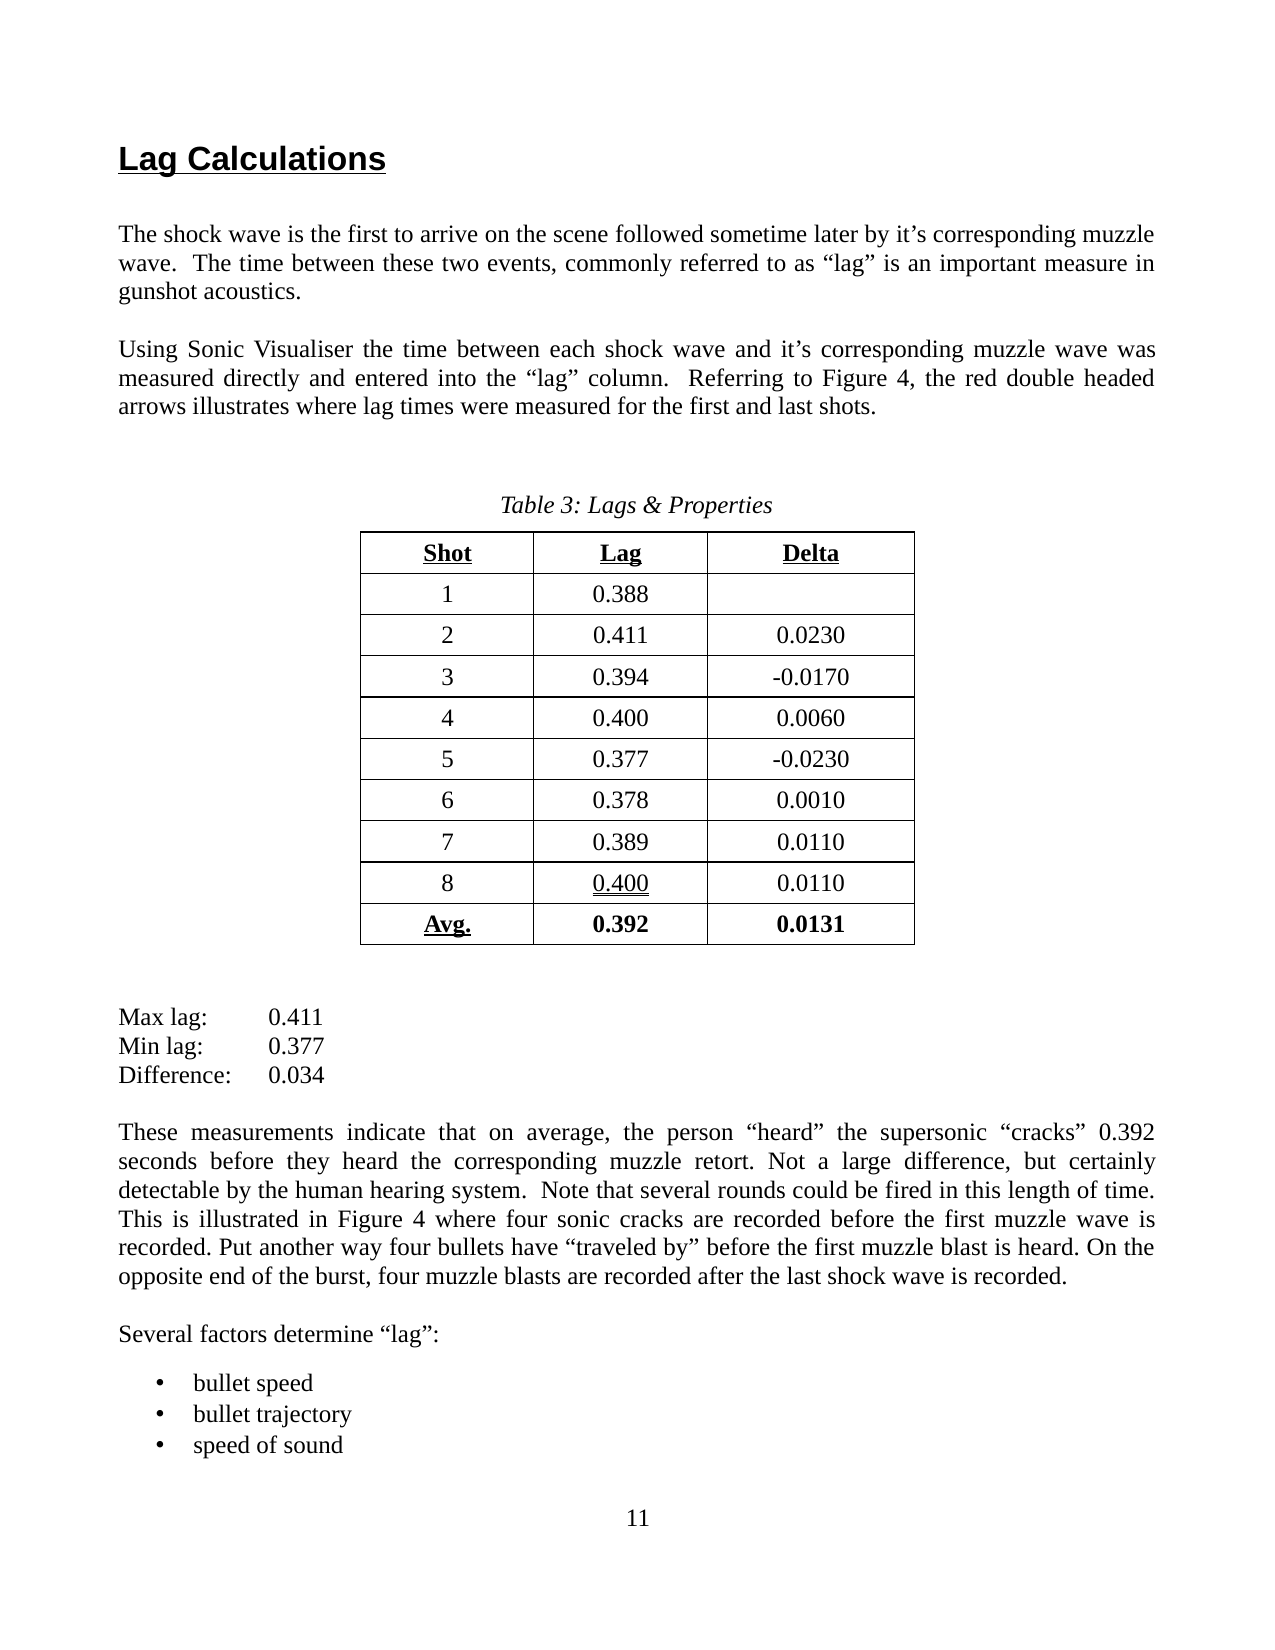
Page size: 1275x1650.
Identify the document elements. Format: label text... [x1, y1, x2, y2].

table_cell 0.400 [534, 863, 707, 903]
table_cell 0.392 [534, 904, 707, 944]
text Using Sonic Visualiser the time between each shock wave and it’s corresponding muzzle wave was measured directly and entered into the “lag” column. Referring to Figure 4, the red double headed arrows illustrates where lag times were measured for the first and last shots. [118, 334, 1157, 420]
table_cell 0.378 [534, 780, 707, 820]
table_cell 0.0110 [708, 821, 914, 861]
table_cell [708, 574, 914, 614]
table_cell 7 [361, 821, 533, 861]
list bullet trajectory [156, 1399, 1157, 1428]
table_cell -0.0230 [708, 739, 914, 779]
text The shock wave is the first to arrive on the scene followed sometime later by it’s corresponding muzzle wave. The time between these two events, commonly referred to as “lag” is an important measure in gunshot acoustics. [118, 219, 1157, 305]
text These measurements indicate that on average, the person “heard” the supersonic “cracks” 0.392 seconds before they heard the corresponding muzzle retort. Not a large difference, but certainly detectable by the human hearing system. Note that several rounds could be fired in this length of time. This is illustrated in Figure 4 where four sonic cracks are recorded before the first muzzle wave is recorded. Put another way four bullets have “traveled by” before the first muzzle blast is heard. On the opposite end of the burst, four muzzle blasts are recorded after the last shock wave is recorded. [118, 1117, 1157, 1290]
table_cell 0.0230 [708, 615, 914, 655]
table_cell 2 [361, 615, 533, 655]
table_cell 0.388 [534, 574, 707, 614]
table_cell 5 [361, 739, 533, 779]
table_cell 1 [361, 574, 533, 614]
table_cell 0.411 [534, 615, 707, 655]
table_cell 0.389 [534, 821, 707, 861]
table_cell 4 [361, 698, 533, 738]
table_cell 8 [361, 863, 533, 903]
text Max lag: 0.411 [118, 1002, 1157, 1031]
table_header Shot [361, 533, 533, 573]
text Table 3: Lags & Properties [118, 490, 1157, 519]
table_cell 0.377 [534, 739, 707, 779]
table_cell 0.0010 [708, 780, 914, 820]
text Min lag: 0.377 [118, 1031, 1157, 1060]
table_cell Avg. [361, 904, 533, 944]
table_header Lag [534, 533, 707, 573]
table_cell 0.0060 [708, 698, 914, 738]
list bullet speed [156, 1368, 1157, 1396]
table_cell 0.0131 [708, 904, 914, 944]
table_cell 0.0110 [708, 863, 914, 903]
table_cell -0.0170 [708, 656, 914, 696]
text Several factors determine “lag”: [118, 1319, 1157, 1347]
list speed of sound [156, 1431, 1157, 1459]
table_cell 0.394 [534, 656, 707, 696]
text Difference: 0.034 [118, 1060, 1157, 1089]
table_cell 6 [361, 780, 533, 820]
table_cell 0.400 [534, 698, 707, 738]
table_cell 3 [361, 656, 533, 696]
subtitle Lag Calculations [118, 139, 1157, 178]
table_header Delta [708, 533, 914, 573]
